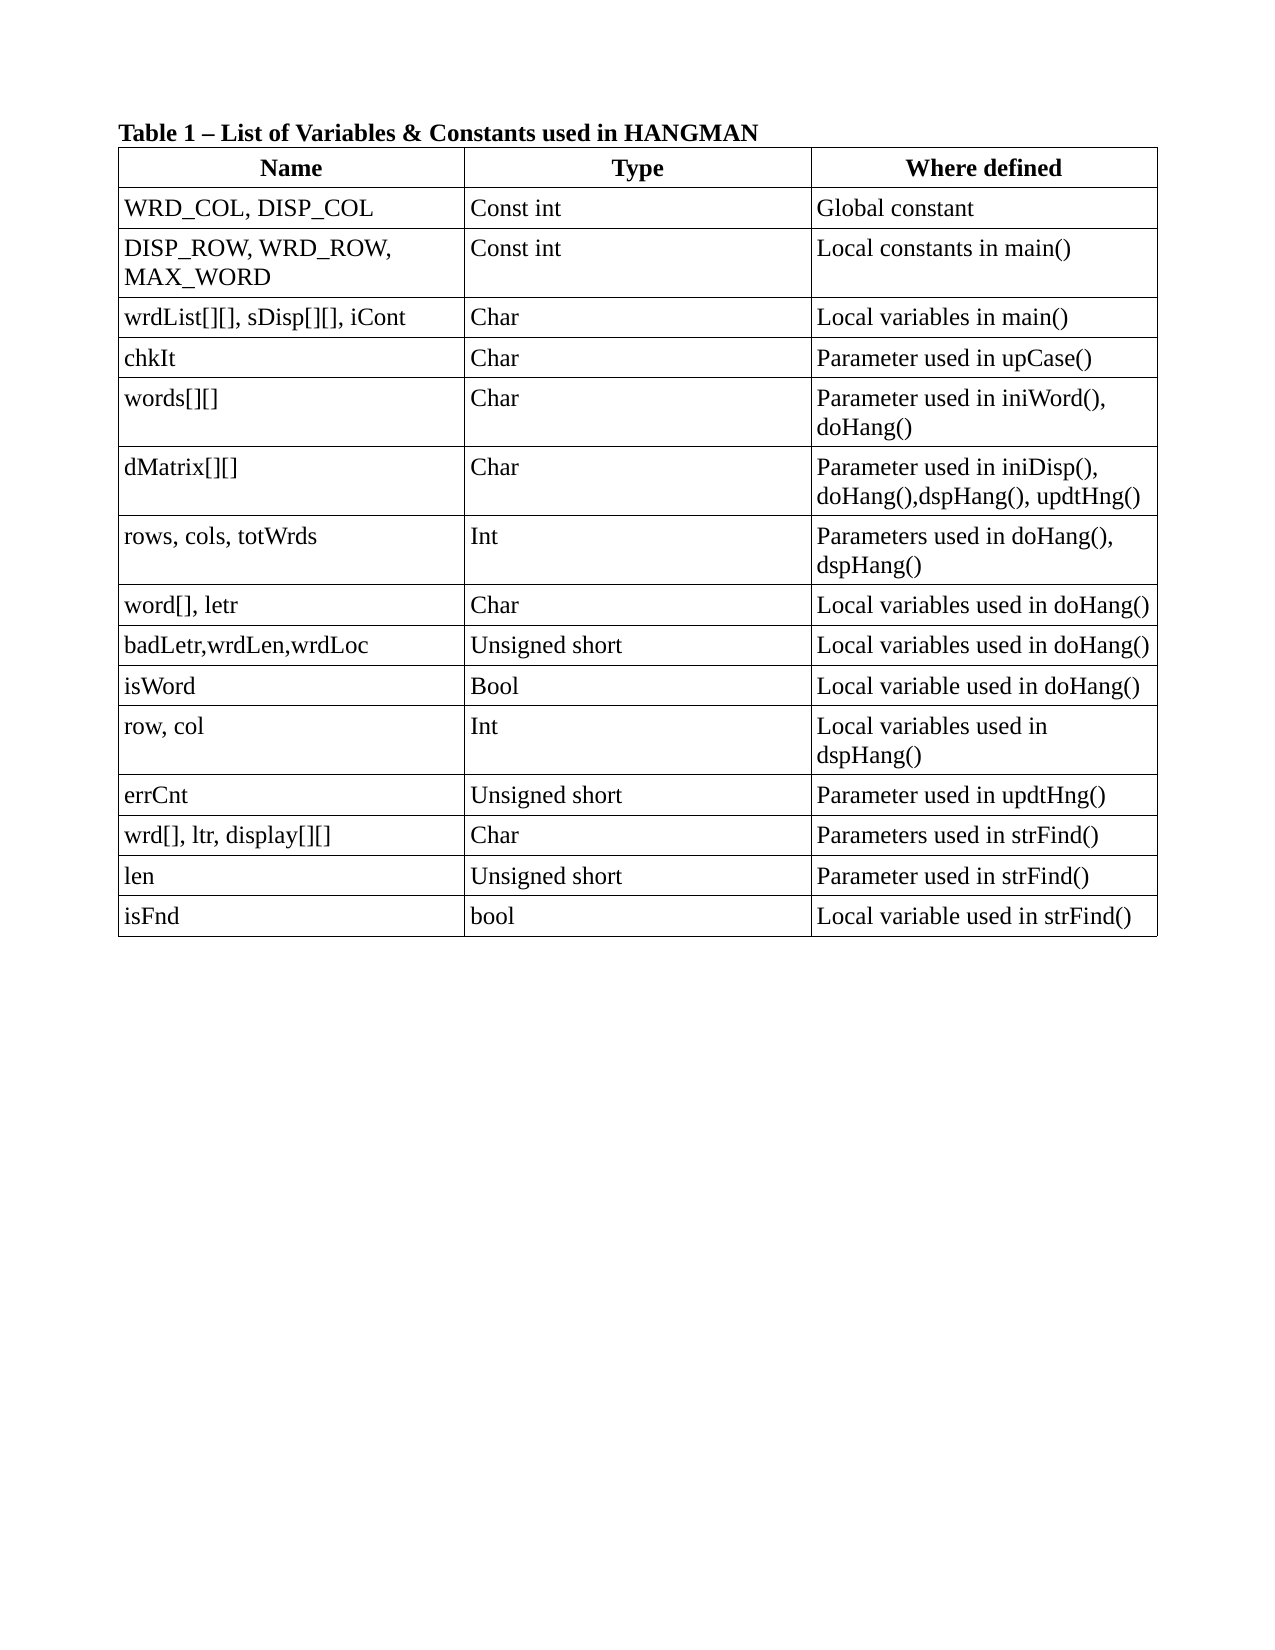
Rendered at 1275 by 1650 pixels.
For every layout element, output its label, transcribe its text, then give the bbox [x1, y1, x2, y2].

table_cell errCnt [119, 775, 464, 815]
table_cell rows, cols, totWrds [119, 516, 464, 584]
table_cell Int [465, 706, 811, 774]
table_cell Char [465, 585, 811, 625]
table_cell isWord [119, 666, 464, 705]
table_cell Char [465, 338, 811, 377]
table_cell WRD_COL, DISP_COL [119, 188, 464, 227]
table_cell wrd[], ltr, display[][] [119, 816, 464, 855]
text Table 1 – List of Variables & Constants used in HANGMAN [118, 118, 1157, 147]
table_cell dMatrix[][] [119, 447, 464, 515]
table_cell badLetr,wrdLen,wrdLoc [119, 626, 464, 665]
table_cell Parameters used in doHang(), dspHang() [812, 516, 1157, 584]
table_header Name [119, 148, 464, 187]
table_cell Int [465, 516, 811, 584]
table_cell Char [465, 816, 811, 855]
table_cell Parameter used in strFind() [812, 856, 1157, 895]
table_cell chkIt [119, 338, 464, 377]
table_cell Char [465, 378, 811, 446]
table_cell Local variables in main() [812, 298, 1157, 337]
table_cell words[][] [119, 378, 464, 446]
table_cell Unsigned short [465, 626, 811, 665]
table_cell word[], letr [119, 585, 464, 625]
table_cell Const int [465, 188, 811, 227]
table_cell Unsigned short [465, 856, 811, 895]
table_cell DISP_ROW, WRD_ROW, MAX_WORD [119, 229, 464, 297]
table_header Where defined [812, 148, 1157, 187]
table_cell Parameters used in strFind() [812, 816, 1157, 855]
table_cell wrdList[][], sDisp[][], iCont [119, 298, 464, 337]
table_cell Parameter used in iniWord(), doHang() [812, 378, 1157, 446]
table_cell Const int [465, 229, 811, 297]
table_cell Parameter used in iniDisp(), doHang(),dspHang(), updtHng() [812, 447, 1157, 515]
table_cell Local variables used in dspHang() [812, 706, 1157, 774]
table_cell Unsigned short [465, 775, 811, 815]
table_cell Local constants in main() [812, 229, 1157, 297]
table_cell Bool [465, 666, 811, 705]
table_cell Char [465, 447, 811, 515]
table_cell len [119, 856, 464, 895]
table_cell bool [465, 896, 811, 936]
table_cell Parameter used in updtHng() [812, 775, 1157, 815]
table_cell Global constant [812, 188, 1157, 227]
table_header Type [465, 148, 811, 187]
table_cell row, col [119, 706, 464, 774]
table_cell Char [465, 298, 811, 337]
table_cell Local variables used in doHang() [812, 585, 1157, 625]
table_cell Parameter used in upCase() [812, 338, 1157, 377]
table_cell Local variable used in strFind() [812, 896, 1157, 936]
table_cell Local variable used in doHang() [812, 666, 1157, 705]
table_cell Local variables used in doHang() [812, 626, 1157, 665]
table_cell isFnd [119, 896, 464, 936]
